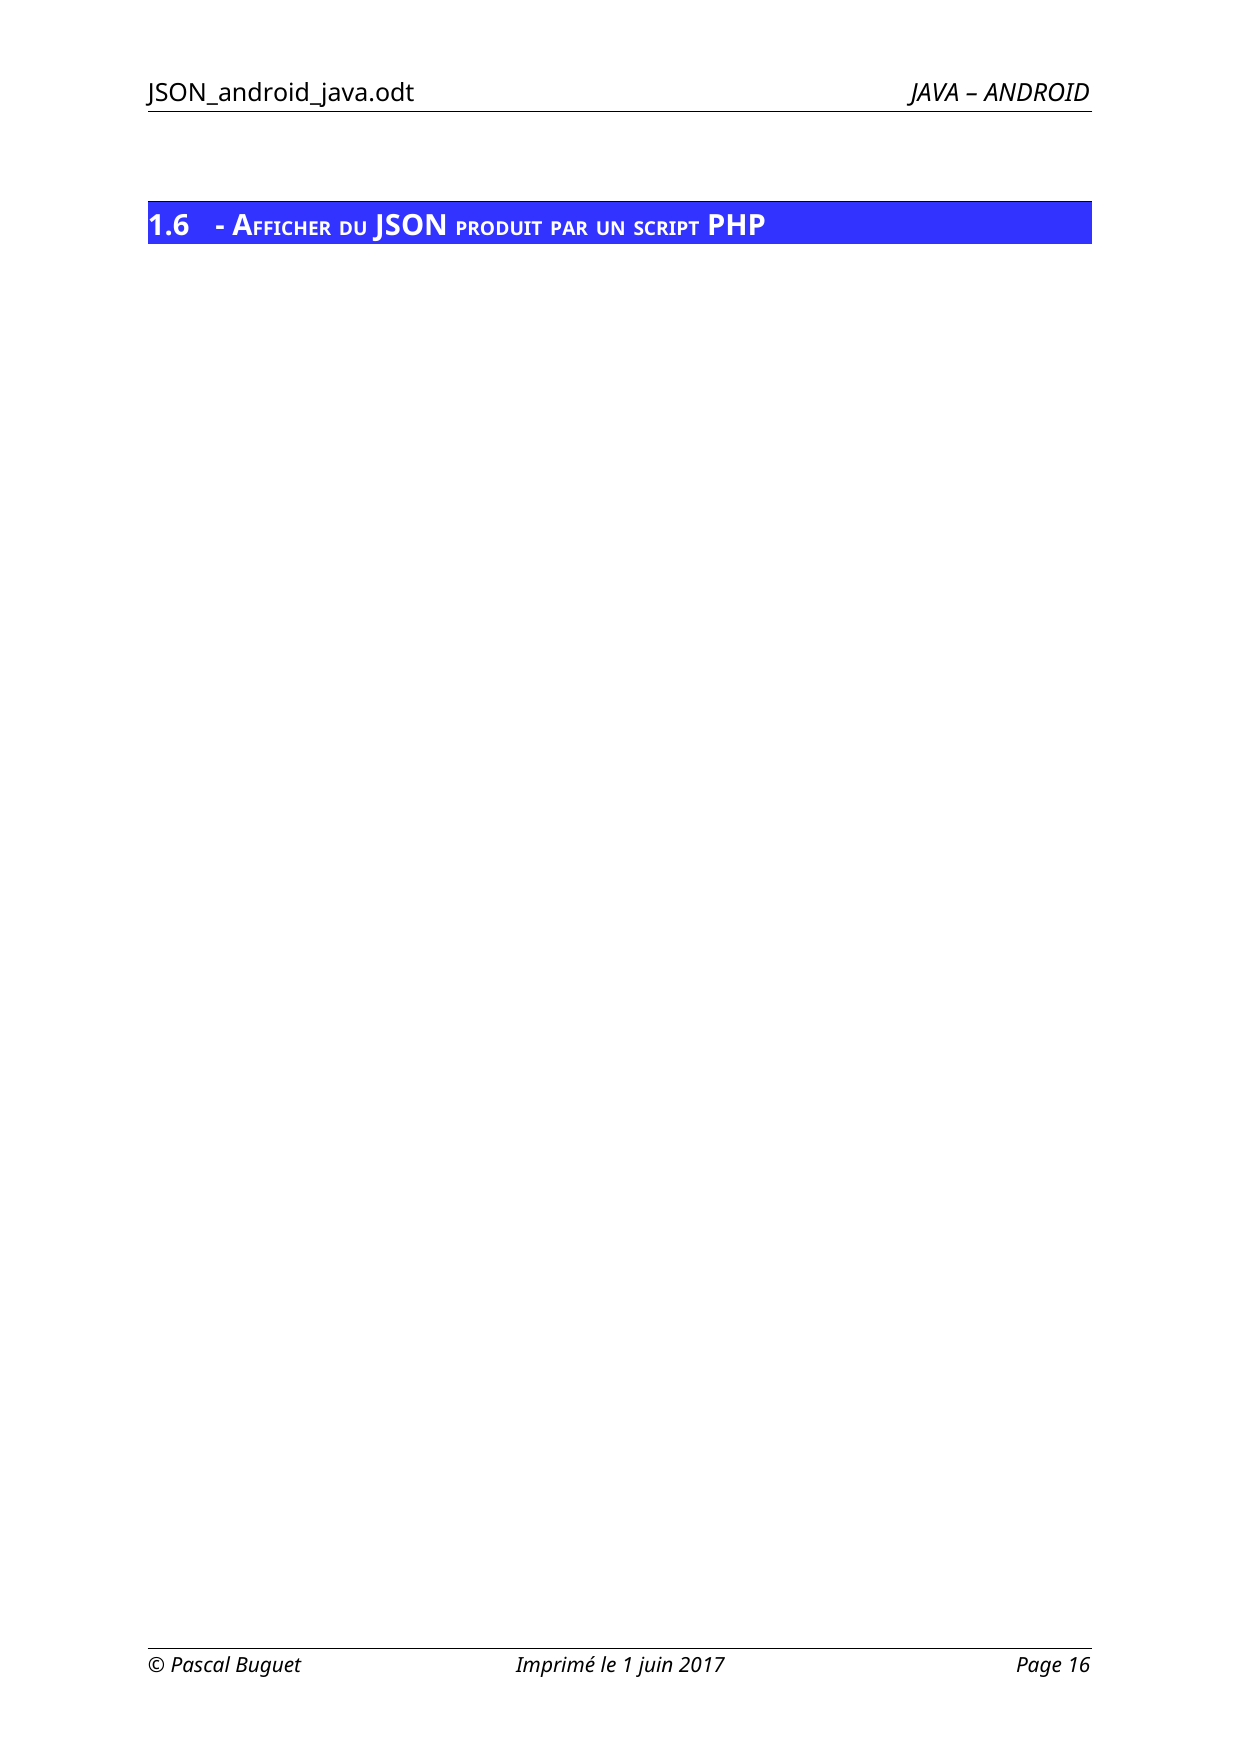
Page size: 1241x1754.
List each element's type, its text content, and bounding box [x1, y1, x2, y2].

subtitle - Afficher du JSON produit par un script PHP [148, 202, 1092, 244]
